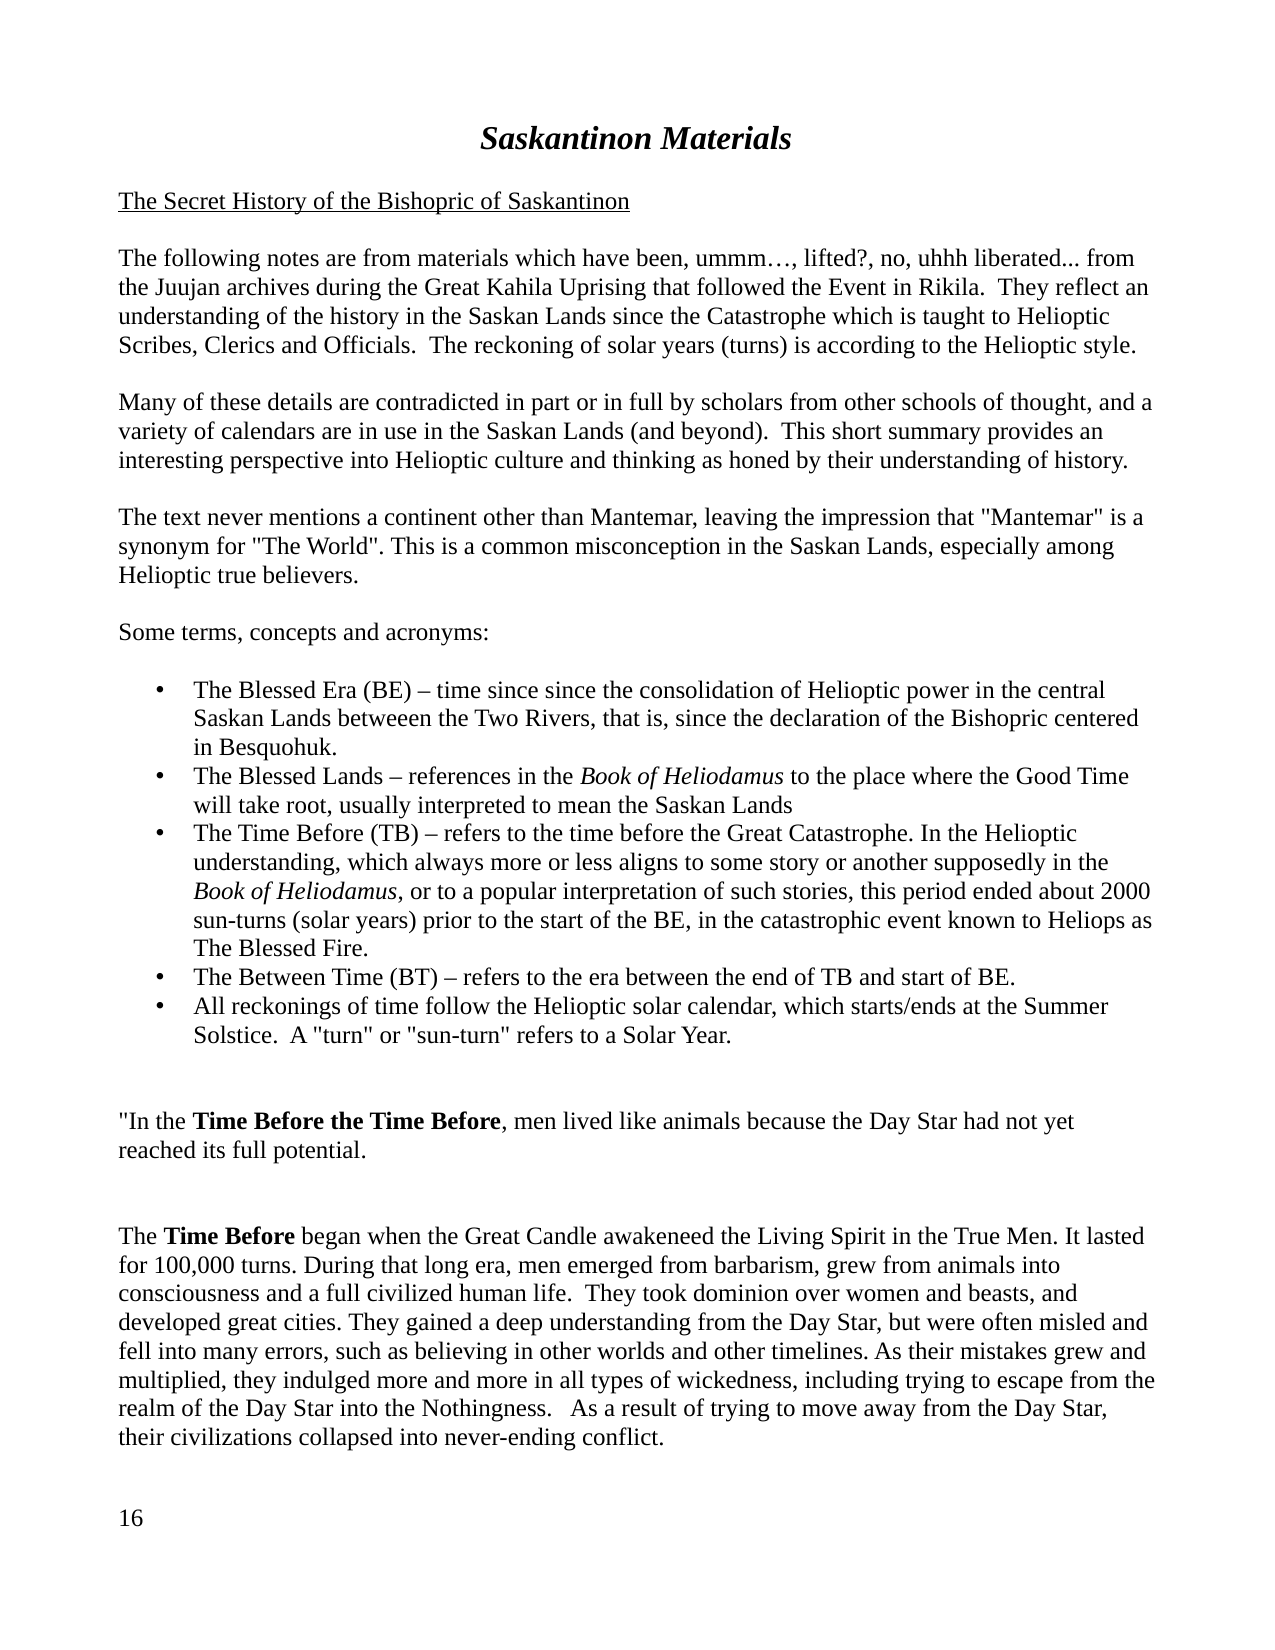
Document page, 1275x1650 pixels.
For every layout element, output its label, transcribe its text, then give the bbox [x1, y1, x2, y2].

list The Blessed Era (BE) – time since since the consolidation of Helioptic power in the central Saskan Lands betweeen the Two Rivers, that is, since the declaration of the Bishopric centered in Besquohuk. [156, 675, 1157, 761]
list The Time Before (TB) – refers to the time before the Great Catastrophe. In the Helioptic understanding, which always more or less aligns to some story or another supposedly in the Book of Heliodamus, or to a popular interpretation of such stories, this period ended about 2000 sun-turns (solar years) prior to the start of the BE, in the catastrophic event known to Heliops as The Blessed Fire. [156, 818, 1157, 962]
list The Between Time (BT) – refers to the era between the end of TB and start of BE. [156, 962, 1157, 991]
list The Blessed Lands – references in the Book of Heliodamus to the place where the Good Time will take root, usually interpreted to mean the Saskan Lands [156, 761, 1157, 818]
text The text never mentions a continent other than Mantemar, leaving the impression that "Mantemar" is a synonym for "The World". This is a common misconception in the Saskan Lands, especially among Helioptic true believers. [118, 502, 1157, 588]
text The Time Before began when the Great Candle awakeneed the Living Spirit in the True Men. It lasted for 100,000 turns. During that long era, men emerged from barbarism, grew from animals into consciousness and a full civilized human life. They took dominion over women and beasts, and developed great cities. They gained a deep understanding from the Day Star, but were often misled and fell into many errors, such as believing in other worlds and other timelines. As their mistakes grew and multiplied, they indulged more and more in all types of wickedness, including trying to escape from the realm of the Day Star into the Nothingness. As a result of trying to move away from the Day Star, their civilizations collapsed into never-ending conflict. [118, 1221, 1157, 1451]
text Some terms, concepts and acronyms: [118, 617, 1157, 646]
text "In the Time Before the Time Before, men lived like animals because the Day Star had not yet reached its full potential. [118, 1106, 1157, 1163]
text Many of these details are contradicted in part or in full by scholars from other schools of thought, and a variety of calendars are in use in the Saskan Lands (and beyond). This short summary provides an interesting perspective into Helioptic culture and thinking as honed by their understanding of history. [118, 387, 1157, 473]
list All reckonings of time follow the Helioptic solar calendar, which starts/ends at the Summer Solstice. A "turn" or "sun-turn" refers to a Solar Year. [156, 991, 1157, 1048]
text The following notes are from materials which have been, ummm…, lifted?, no, uhhh liberated... from the Juujan archives during the Great Kahila Uprising that followed the Event in Rikila. They reflect an understanding of the history in the Saskan Lands since the Catastrophe which is taught to Helioptic Scribes, Clerics and Officials. The reckoning of solar years (turns) is according to the Helioptic style. [118, 243, 1157, 358]
text The Secret History of the Bishopric of Saskantinon [118, 186, 1157, 215]
